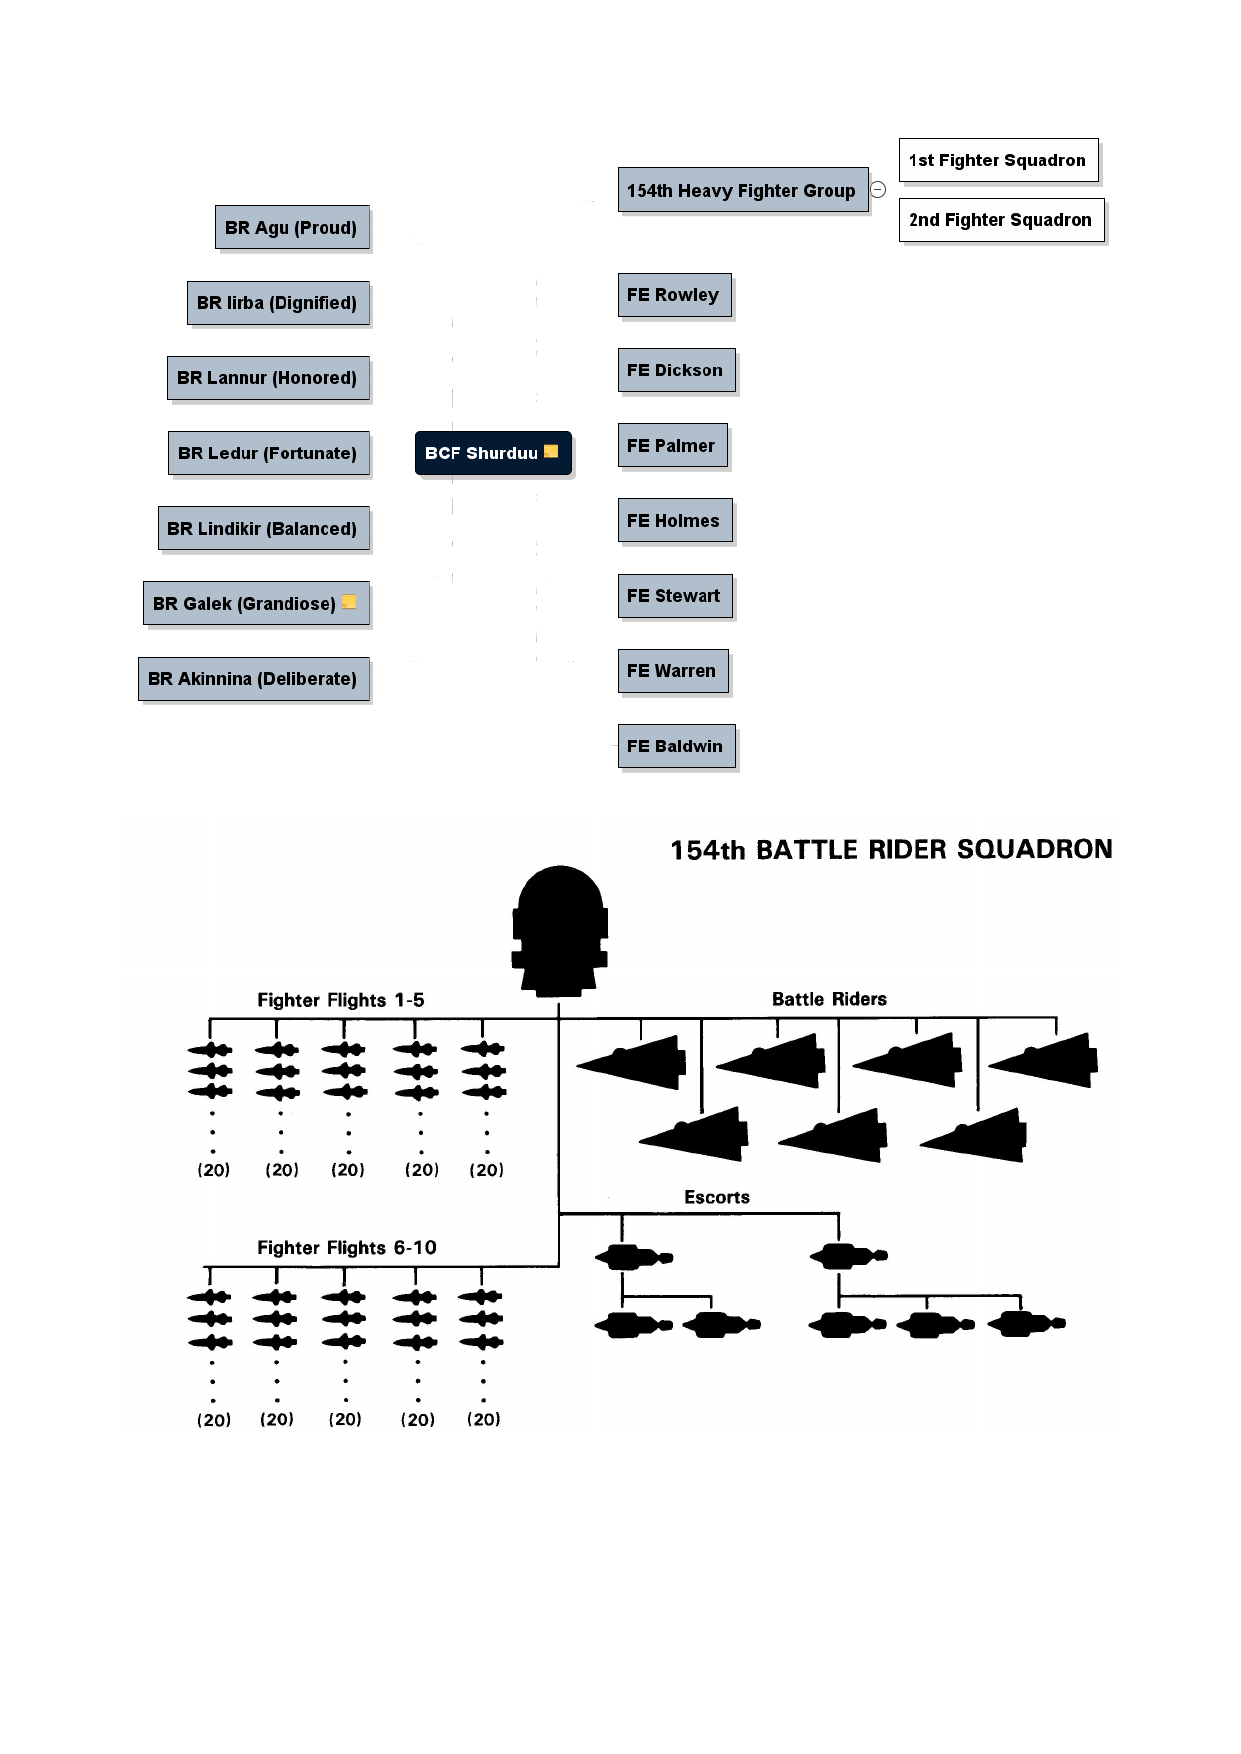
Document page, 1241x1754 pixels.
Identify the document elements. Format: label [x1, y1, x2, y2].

picture [118, 118, 1123, 787]
picture [118, 815, 1123, 1435]
